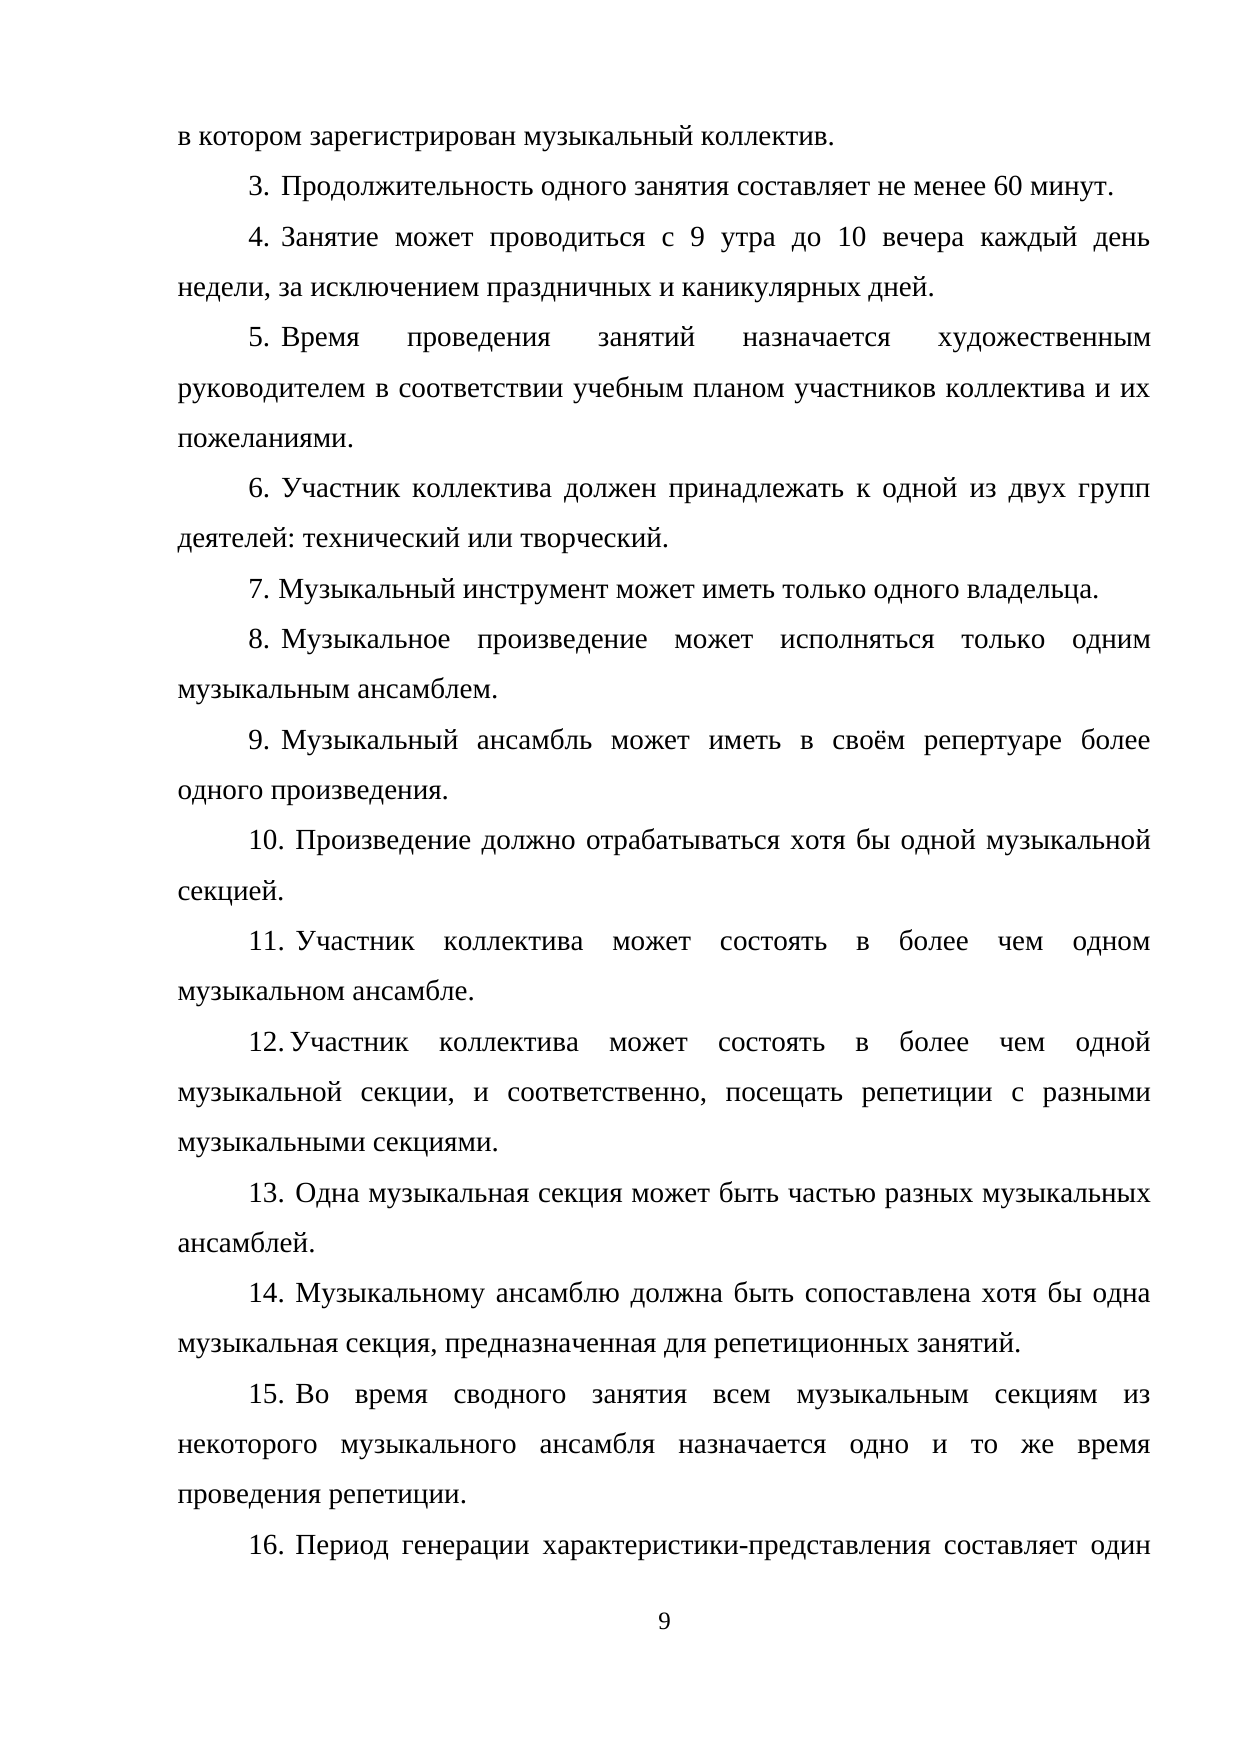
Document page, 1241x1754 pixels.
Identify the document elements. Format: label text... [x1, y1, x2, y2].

list Музыкальный инструмент может иметь только одного владельца. [177, 571, 1152, 604]
list Занятие может проводиться с 9 утра до 10 вечера каждый день недели, за исключением праздничных и каникулярных дней. [177, 219, 1152, 303]
list Участник коллектива должен принадлежать к одной из двух групп деятелей: технический или творческий. [177, 470, 1152, 554]
list Период генерации характеристики-представления составляет один [177, 1527, 1152, 1560]
list Музыкальное произведение может исполняться только одним музыкальным ансамблем. [177, 621, 1152, 705]
list Участник коллектива может состоять в более чем одном музыкальном ансамбле. [177, 923, 1152, 1007]
list Продолжительность одного занятия составляет не менее 60 минут. [177, 168, 1152, 202]
list Участник коллектива может состоять в более чем одной музыкальной секции, и соответственно, посещать репетиции с разными музыкальными секциями. [177, 1024, 1152, 1158]
list Произведение должно отрабатываться хотя бы одной музыкальной секцией. [177, 822, 1152, 906]
list Время проведения занятий назначается художественным руководителем в соответствии учебным планом участников коллектива и их пожеланиями. [177, 319, 1152, 453]
list Во время сводного занятия всем музыкальным секциям из некоторого музыкального ансамбля назначается одно и то же время проведения репетиции. [177, 1376, 1152, 1510]
list Музыкальному ансамблю должна быть сопоставлена хотя бы одна музыкальная секция, предназначенная для репетиционных занятий. [177, 1275, 1152, 1359]
list Музыкальный ансамбль может иметь в своём репертуаре более одного произведения. [177, 722, 1152, 806]
list Одна музыкальная секция может быть частью разных музыкальных ансамблей. [177, 1175, 1152, 1258]
list в котором зарегистрирован музыкальный коллектив. [177, 118, 1152, 152]
